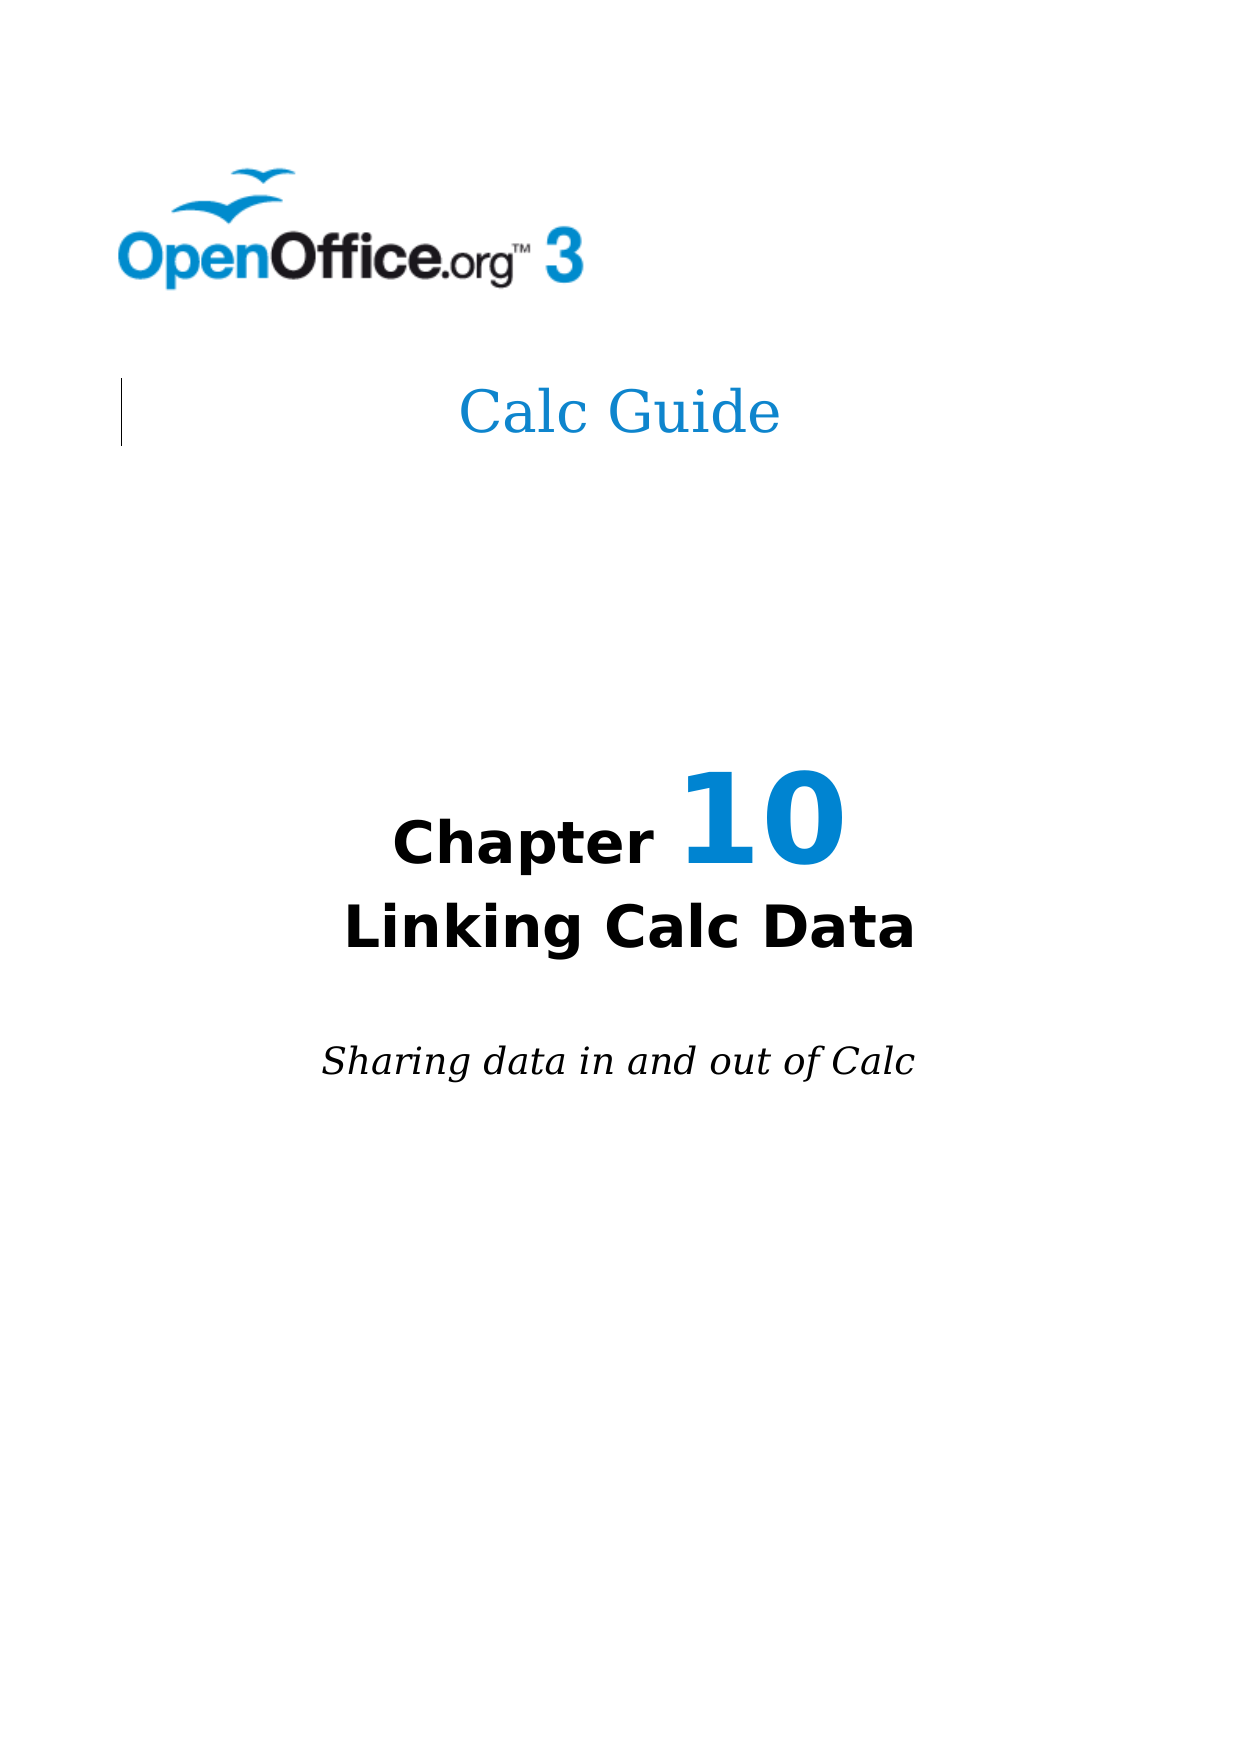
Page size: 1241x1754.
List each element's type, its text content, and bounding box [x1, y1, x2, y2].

text Calc Guide [136, 378, 1104, 446]
subtitle Chapter 10 Linking Calc Data [136, 747, 1104, 961]
subtitle Sharing data in and out of Calc [136, 1039, 1104, 1083]
picture [92, 140, 607, 316]
